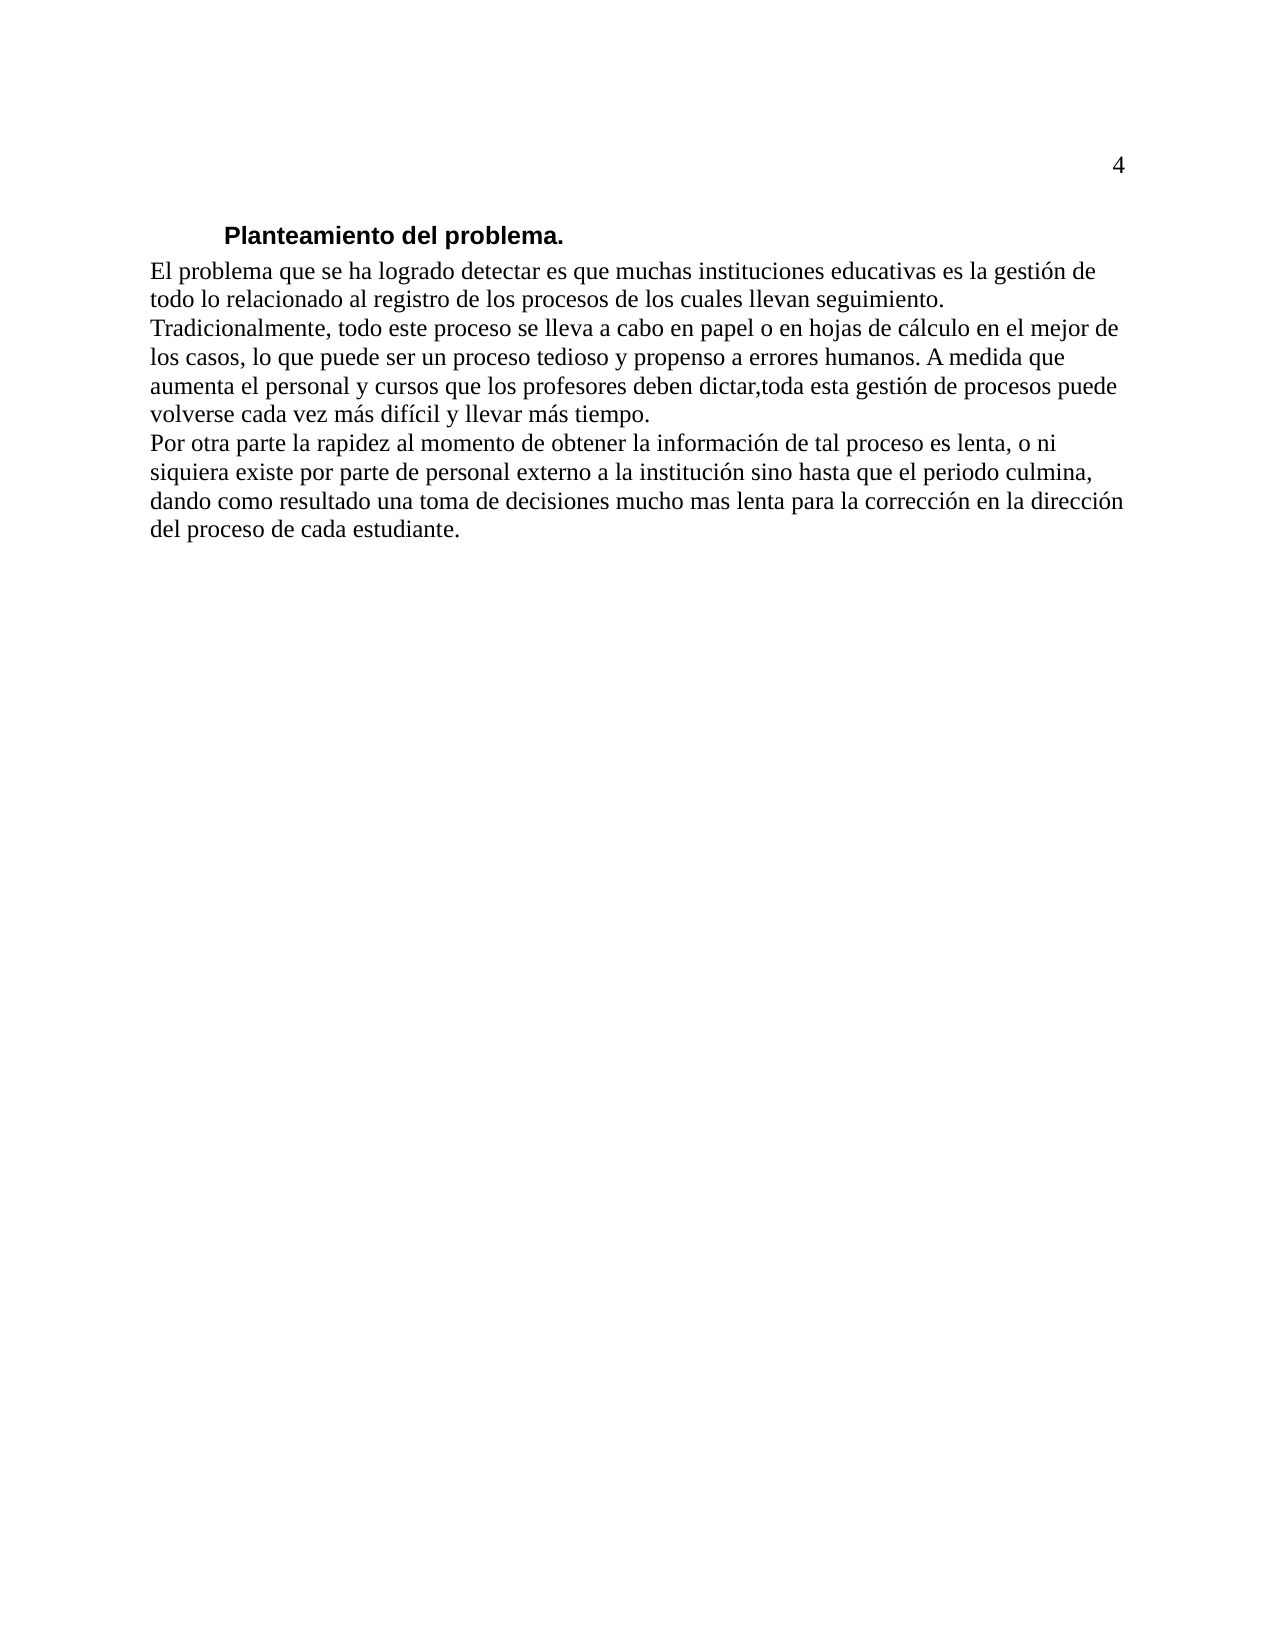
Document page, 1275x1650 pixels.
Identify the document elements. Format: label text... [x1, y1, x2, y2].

text todo lo relacionado al registro de los procesos de los cuales llevan seguimiento. [150, 284, 1125, 313]
text El problema que se ha logrado detectar es que muchas instituciones educativas es la gestión de [150, 256, 1125, 284]
text los casos, lo que puede ser un proceso tedioso y propenso a errores humanos. A medida que [150, 342, 1125, 371]
text siquiera existe por parte de personal externo a la institución sino hasta que el periodo culmina, [150, 457, 1125, 486]
subtitle Planteamiento del problema. [150, 221, 1125, 249]
text Por otra parte la rapidez al momento de obtener la información de tal proceso es lenta, o ni [150, 428, 1125, 457]
text dando como resultado una toma de decisiones mucho mas lenta para la corrección en la dirección [150, 486, 1125, 514]
text del proceso de cada estudiante. [150, 514, 1125, 543]
text volverse cada vez más difícil y llevar más tiempo. [150, 399, 1125, 428]
text aumenta el personal y cursos que los profesores deben dictar,toda esta gestión de procesos puede [150, 371, 1125, 399]
text Tradicionalmente, todo este proceso se lleva a cabo en papel o en hojas de cálculo en el mejor de [150, 313, 1125, 342]
